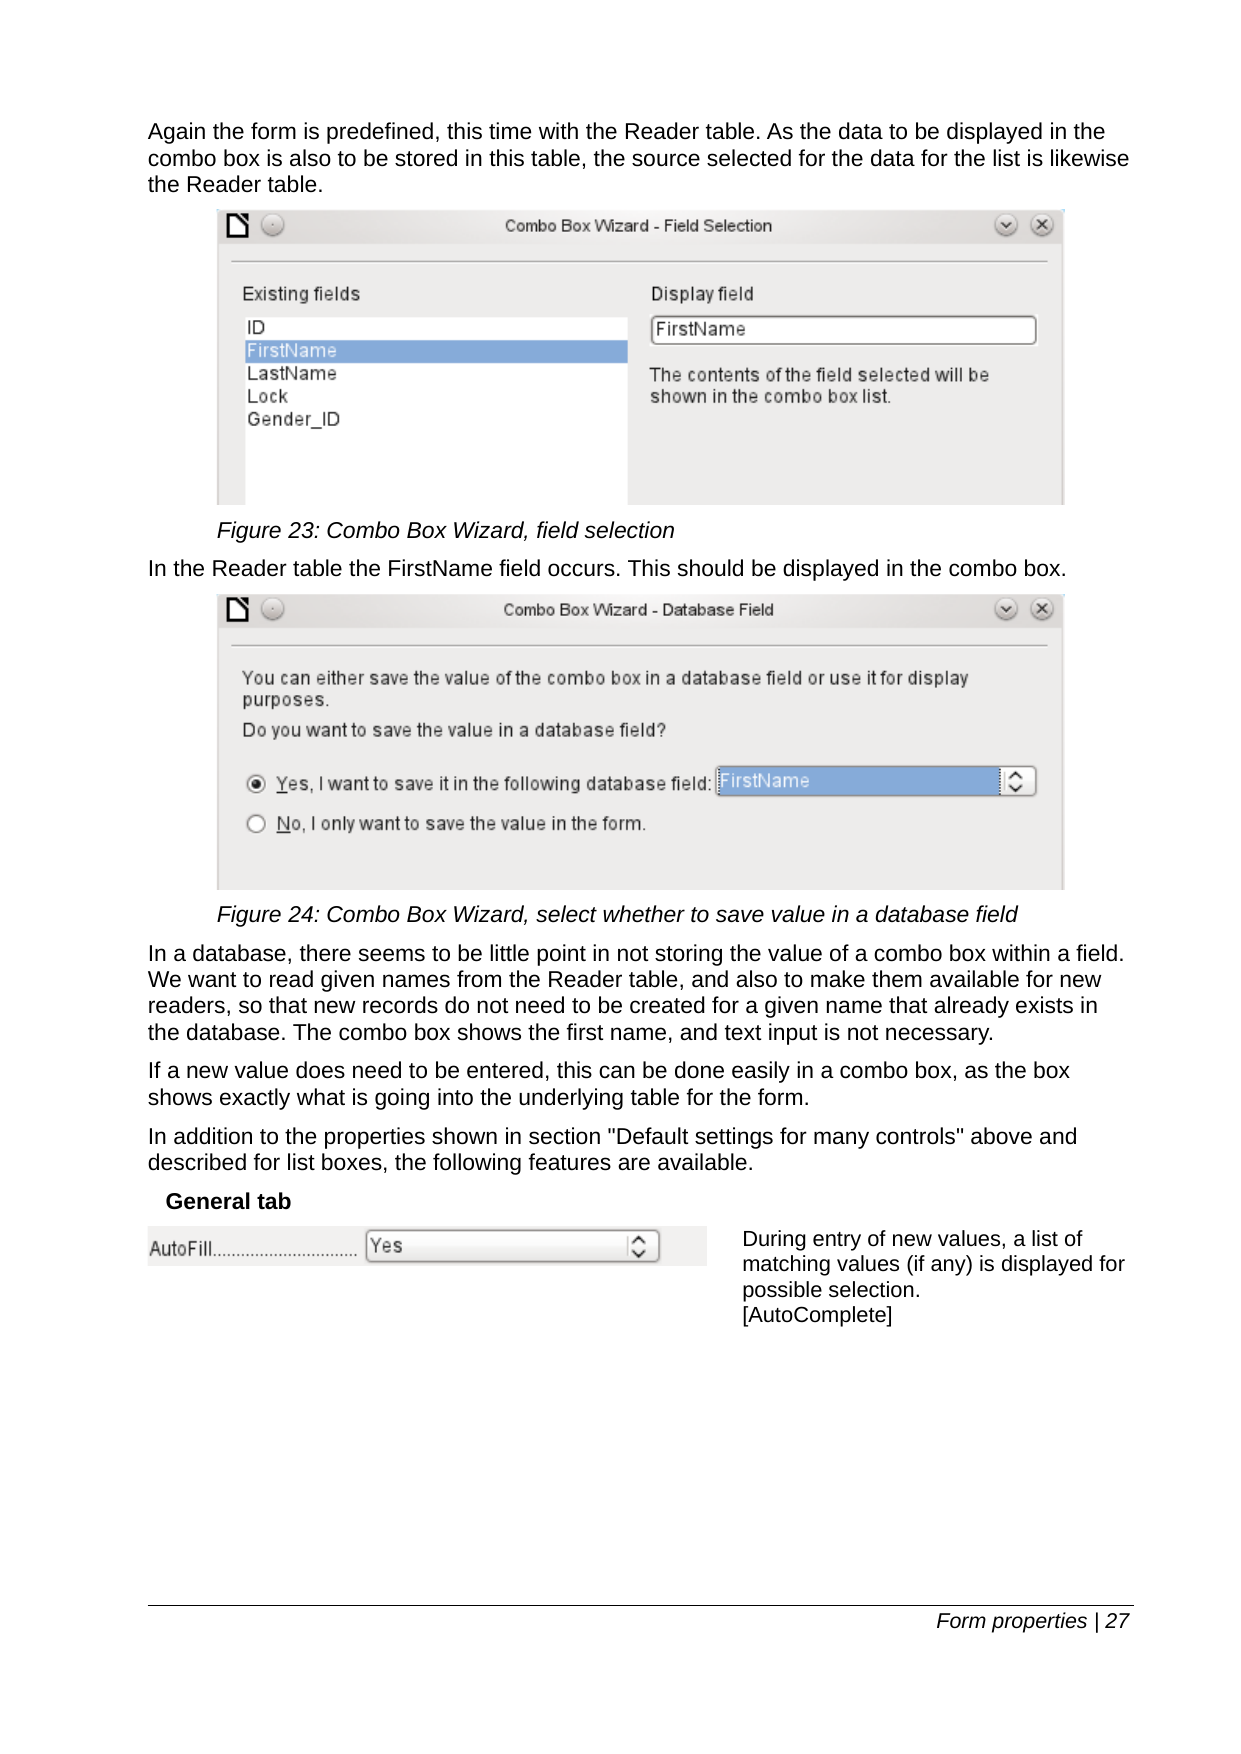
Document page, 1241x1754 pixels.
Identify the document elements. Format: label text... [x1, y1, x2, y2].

text Figure 24: Combo Box Wizard, select whether to save value in a database field [217, 901, 1065, 928]
table_header [148, 1226, 742, 1339]
table_header During entry of new values, a list of matching values (if any) is displayed for possible selection. [AutoComplete] [742, 1226, 1134, 1339]
picture [147, 1226, 707, 1266]
text In a database, there seems to be little point in not storing the value of a combo box within a field. We want to read given names from the Reader table, and also to make them available for new readers, so that new records do not need to be created for a given name that already exists in the database. The combo box shows the first name, and text input is not necessary. [148, 939, 1134, 1045]
text General tab [165, 1188, 1134, 1214]
text If a new value does need to be entered, this can be done easily in a combo box, as the box shows exactly what is going into the underlying table for the form. [148, 1057, 1134, 1110]
text In addition to the properties shown in section "Default settings for many controls" above and described for list boxes, the following features are available. [148, 1123, 1134, 1175]
text Again the form is predefined, this time with the Reader table. As the data to be displayed in the combo box is also to be stored in this table, the source selected for the data for the list is likewise the Reader table. [148, 118, 1134, 197]
text Figure 23: Combo Box Wizard, field selection [217, 517, 1065, 543]
text In the Reader table the FirstName field occurs. This should be displayed in the combo box. [148, 555, 1134, 582]
picture [216, 209, 1065, 505]
picture [216, 594, 1065, 890]
